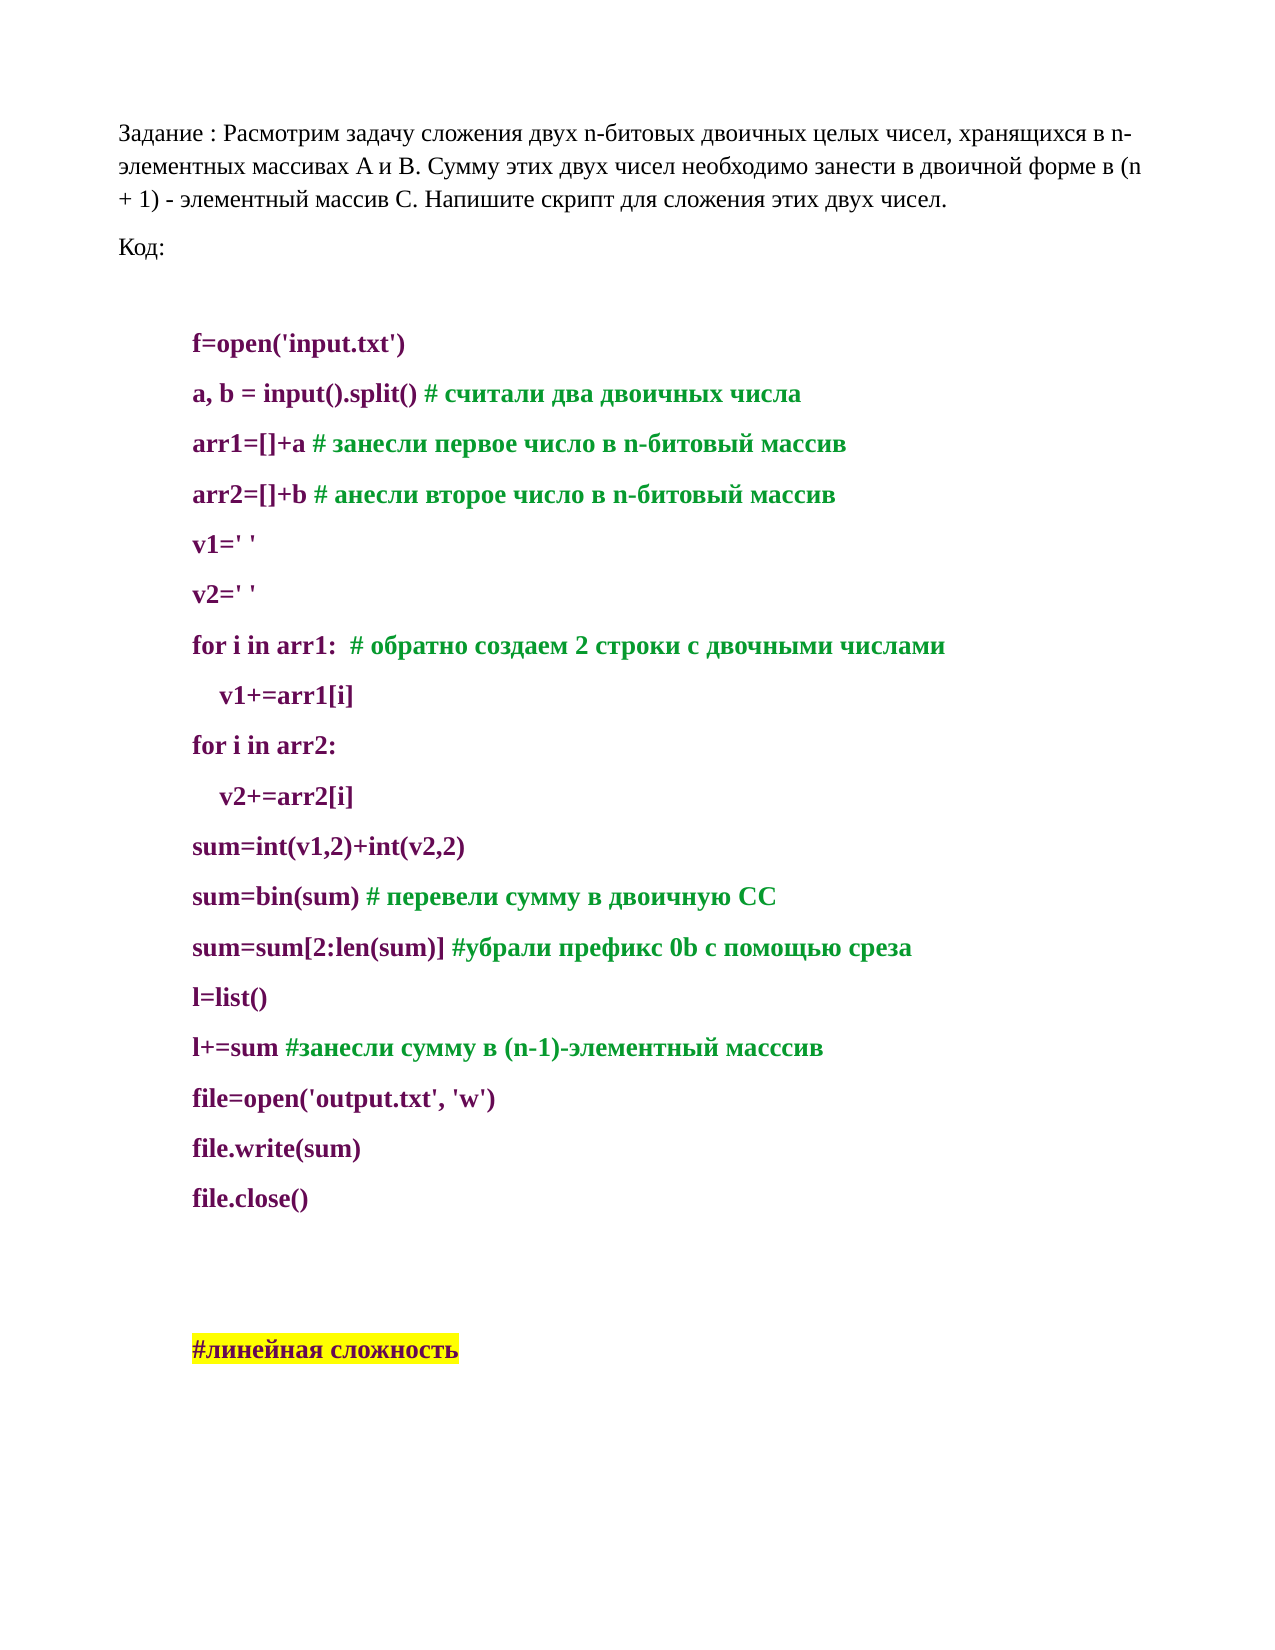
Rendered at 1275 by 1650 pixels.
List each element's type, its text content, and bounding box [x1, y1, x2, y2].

text v1+=arr1[i] [192, 679, 1157, 710]
text arr2=[]+b # анесли второе число в n-битовый массив [192, 478, 1157, 509]
text arr1=[]+a # занесли первое число в n-битовый массив [192, 428, 1157, 459]
text f=open('input.txt') [192, 327, 1157, 358]
text sum=int(v1,2)+int(v2,2) [192, 830, 1157, 861]
text file=open('output.txt', 'w') [192, 1082, 1157, 1113]
text v1=' ' [192, 528, 1157, 559]
text for i in arr2: [192, 729, 1157, 761]
text l=list() [192, 981, 1157, 1012]
text a, b = input().split() # считали два двоичных числа [192, 377, 1157, 408]
text file.close() [192, 1182, 1157, 1213]
text #линейная сложность [192, 1333, 1157, 1364]
text for i in arr1: # обратно создаем 2 строки с двочными числами [192, 629, 1157, 660]
text l+=sum #занесли сумму в (n-1)-элементный масссив [192, 1031, 1157, 1062]
text sum=bin(sum) # перевели сумму в двоичную СС [192, 880, 1157, 912]
text Задание : Расмотрим задачу сложения двух n-битовых двоичных целых чисел, хранящихся в n-элементных массивах A и B. Сумму этих двух чисел необходимо занести в двоичной форме в (n + 1) - элементный массив C. Напишите скрипт для сложения этих двух чисел. [118, 118, 1157, 213]
text file.write(sum) [192, 1132, 1157, 1163]
text Код: [118, 232, 1157, 261]
text v2=' ' [192, 578, 1157, 610]
text sum=sum[2:len(sum)] #убрали префикс 0b с помощью среза [192, 931, 1157, 962]
text v2+=arr2[i] [192, 780, 1157, 811]
